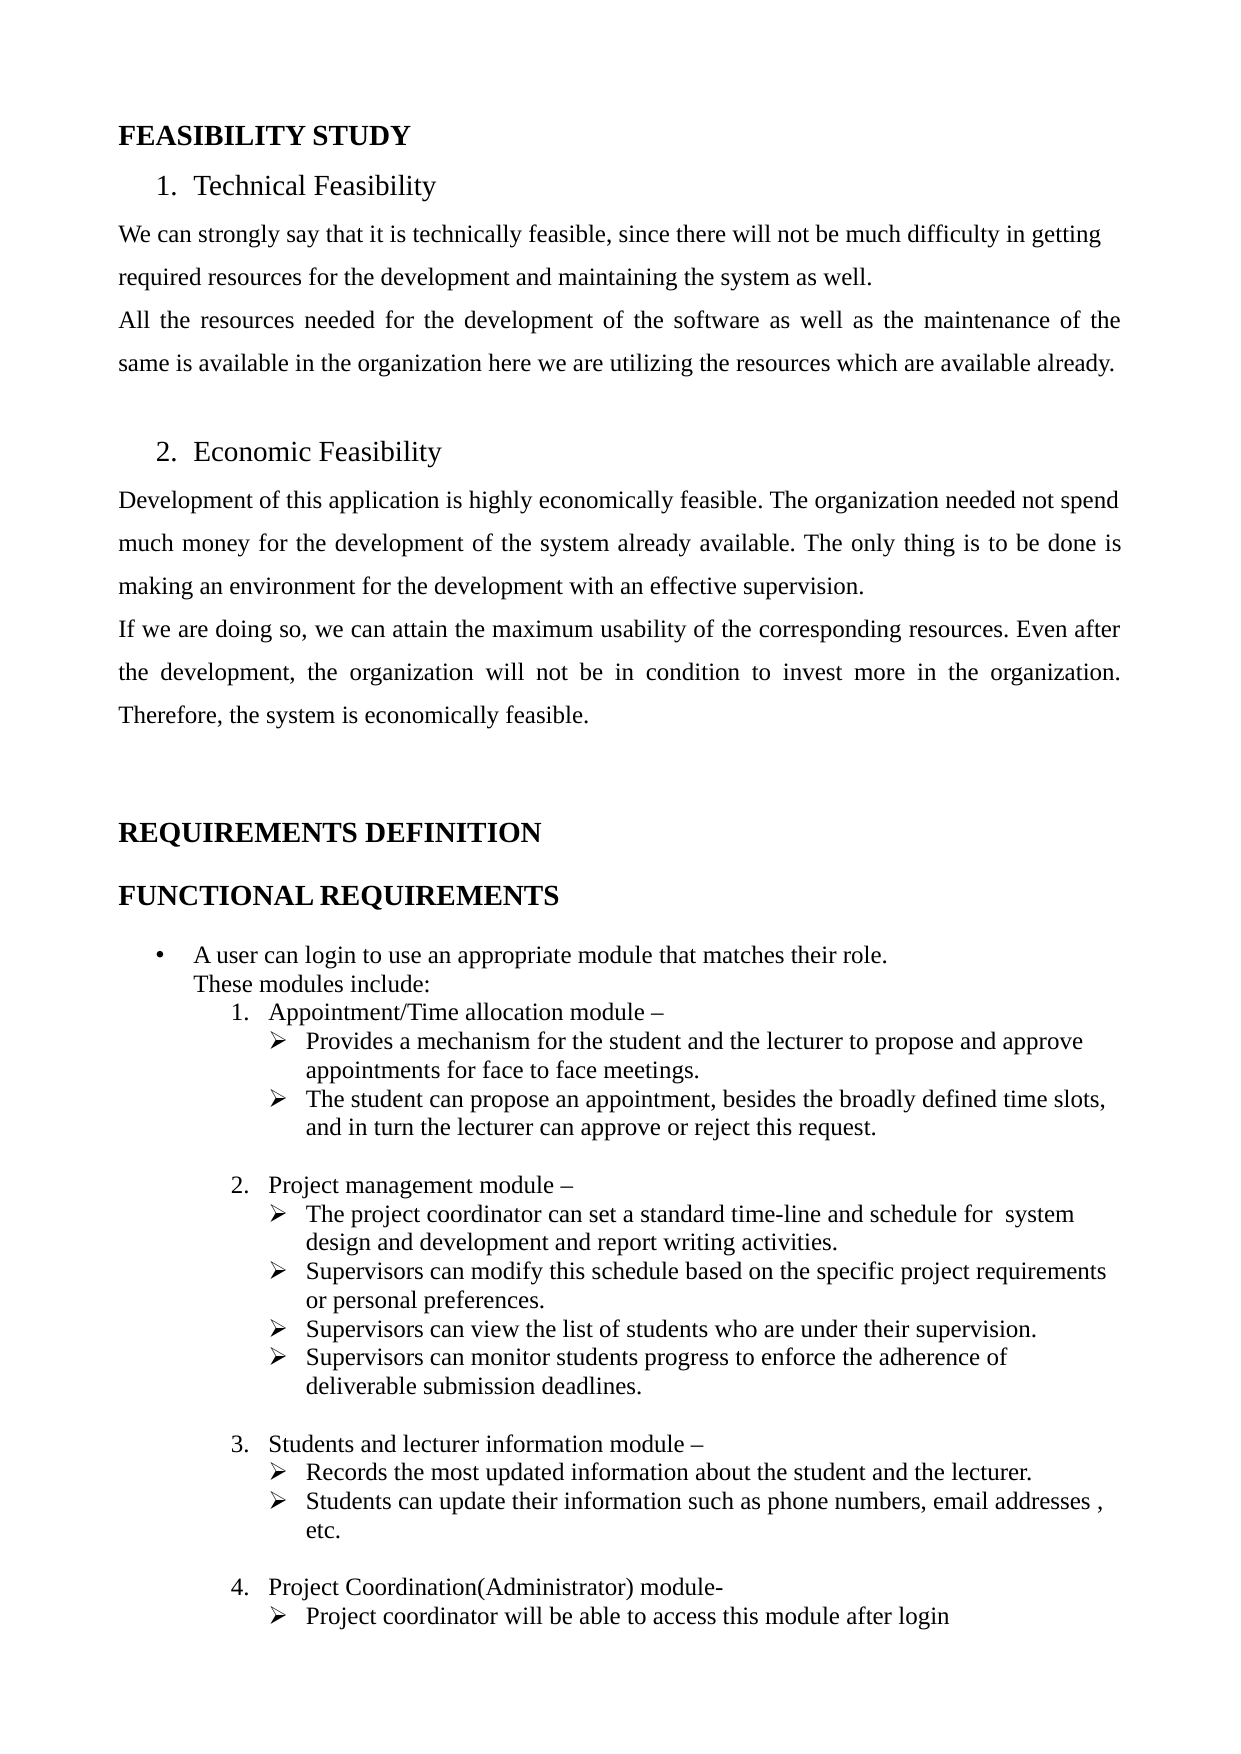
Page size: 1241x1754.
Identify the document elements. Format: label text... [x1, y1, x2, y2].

list Provides a mechanism for the student and the lecturer to propose and approve appointments for face to face meetings. [268, 1026, 1122, 1084]
list Supervisors can modify this schedule based on the specific project requirements or personal preferences. [268, 1256, 1122, 1314]
text FUNCTIONAL REQUIREMENTS [118, 878, 1122, 911]
list Project management module – [231, 1170, 1122, 1199]
list Records the most updated information about the student and the lecturer. [268, 1457, 1122, 1486]
text required resources for the development and maintaining the system as well. [118, 262, 1122, 291]
list The student can propose an appointment, besides the broadly defined time slots, and in turn the lecturer can approve or reject this request. [268, 1084, 1122, 1141]
text REQUIREMENTS DEFINITION [118, 815, 1122, 849]
list Economic Feasibility [156, 434, 1122, 468]
list Project Coordination(Administrator) module- [231, 1572, 1122, 1601]
text All the resources needed for the development of the software as well as the maintenance of the same is available in the organization here we are utilizing the resources which are available already. [118, 305, 1122, 377]
text Development of this application is highly economically feasible. The organization needed not spend [118, 485, 1122, 513]
list These modules include: [156, 969, 1122, 997]
list Supervisors can view the list of students who are under their supervision. [268, 1314, 1122, 1342]
list Students can update their information such as phone numbers, email addresses , etc. [268, 1486, 1122, 1544]
list Project coordinator will be able to access this module after login [268, 1601, 1122, 1630]
list A user can login to use an appropriate module that matches their role. [156, 940, 1122, 969]
list The project coordinator can set a standard time-line and schedule for system design and development and report writing activities. [268, 1199, 1122, 1256]
text We can strongly say that it is technically feasible, since there will not be much difficulty in getting [118, 219, 1122, 247]
list Supervisors can monitor students progress to enforce the adherence of deliverable submission deadlines. [268, 1342, 1122, 1400]
text If we are doing so, we can attain the maximum usability of the corresponding resources. Even after the development, the organization will not be in condition to invest more in the organization. Therefore, the system is economically feasible. [118, 614, 1122, 729]
text much money for the development of the system already available. The only thing is to be done is making an environment for the development with an effective supervision. [118, 528, 1122, 600]
list Students and lecturer information module – [231, 1429, 1122, 1457]
text FEASIBILITY STUDY [118, 118, 1122, 152]
list Appointment/Time allocation module – [231, 997, 1122, 1026]
list Technical Feasibility [156, 168, 1122, 202]
